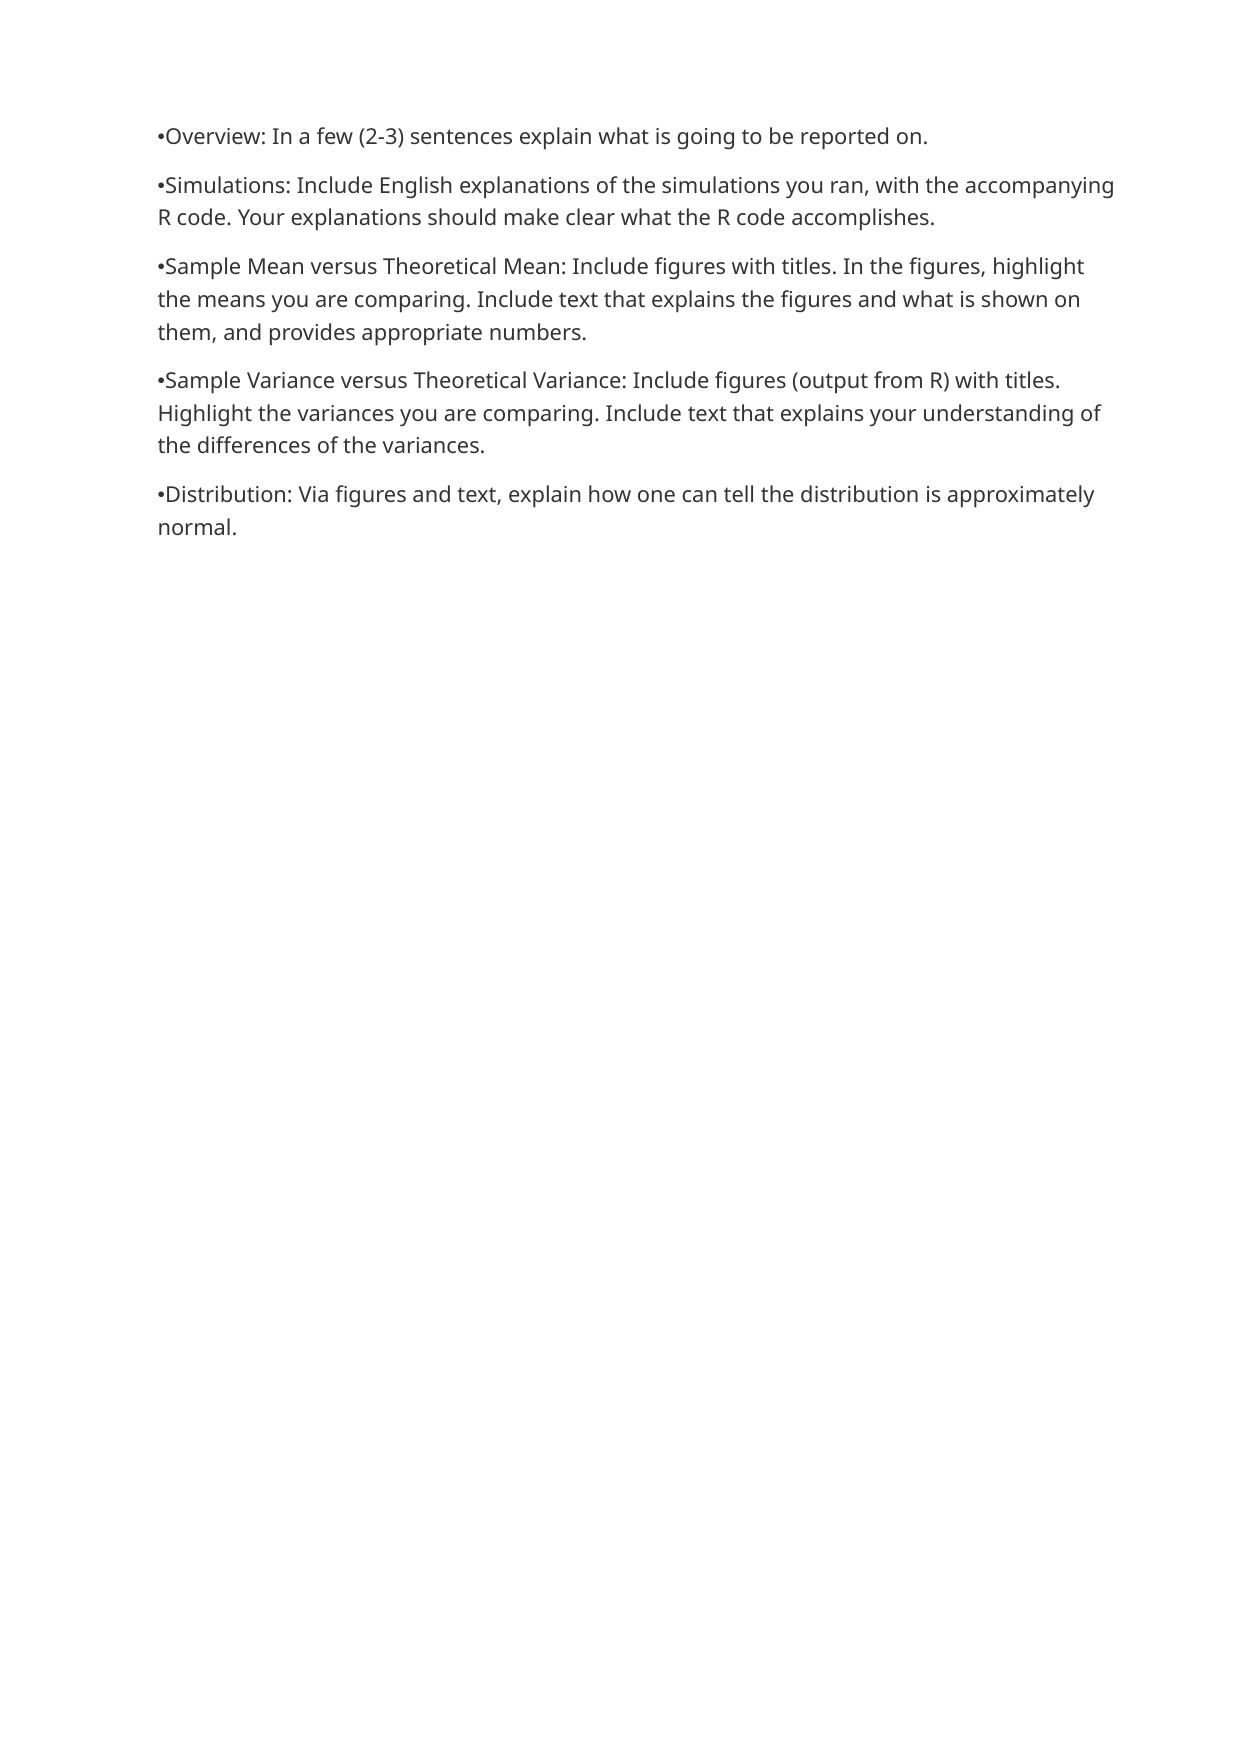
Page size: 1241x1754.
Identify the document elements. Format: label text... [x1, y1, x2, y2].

list Simulations: Include English explanations of the simulations you ran, with the accompanying R code. Your explanations should make clear what the R code accomplishes. [118, 167, 1122, 232]
list Sample Variance versus Theoretical Variance: Include figures (output from R) with titles. Highlight the variances you are comparing. Include text that explains your understanding of the differences of the variances. [118, 362, 1122, 460]
list Sample Mean versus Theoretical Mean: Include figures with titles. In the figures, highlight the means you are comparing. Include text that explains the figures and what is shown on them, and provides appropriate numbers. [118, 248, 1122, 346]
list Distribution: Via figures and text, explain how one can tell the distribution is approximately normal. [118, 476, 1122, 542]
list Overview: In a few (2-3) sentences explain what is going to be reported on. [118, 118, 1122, 151]
